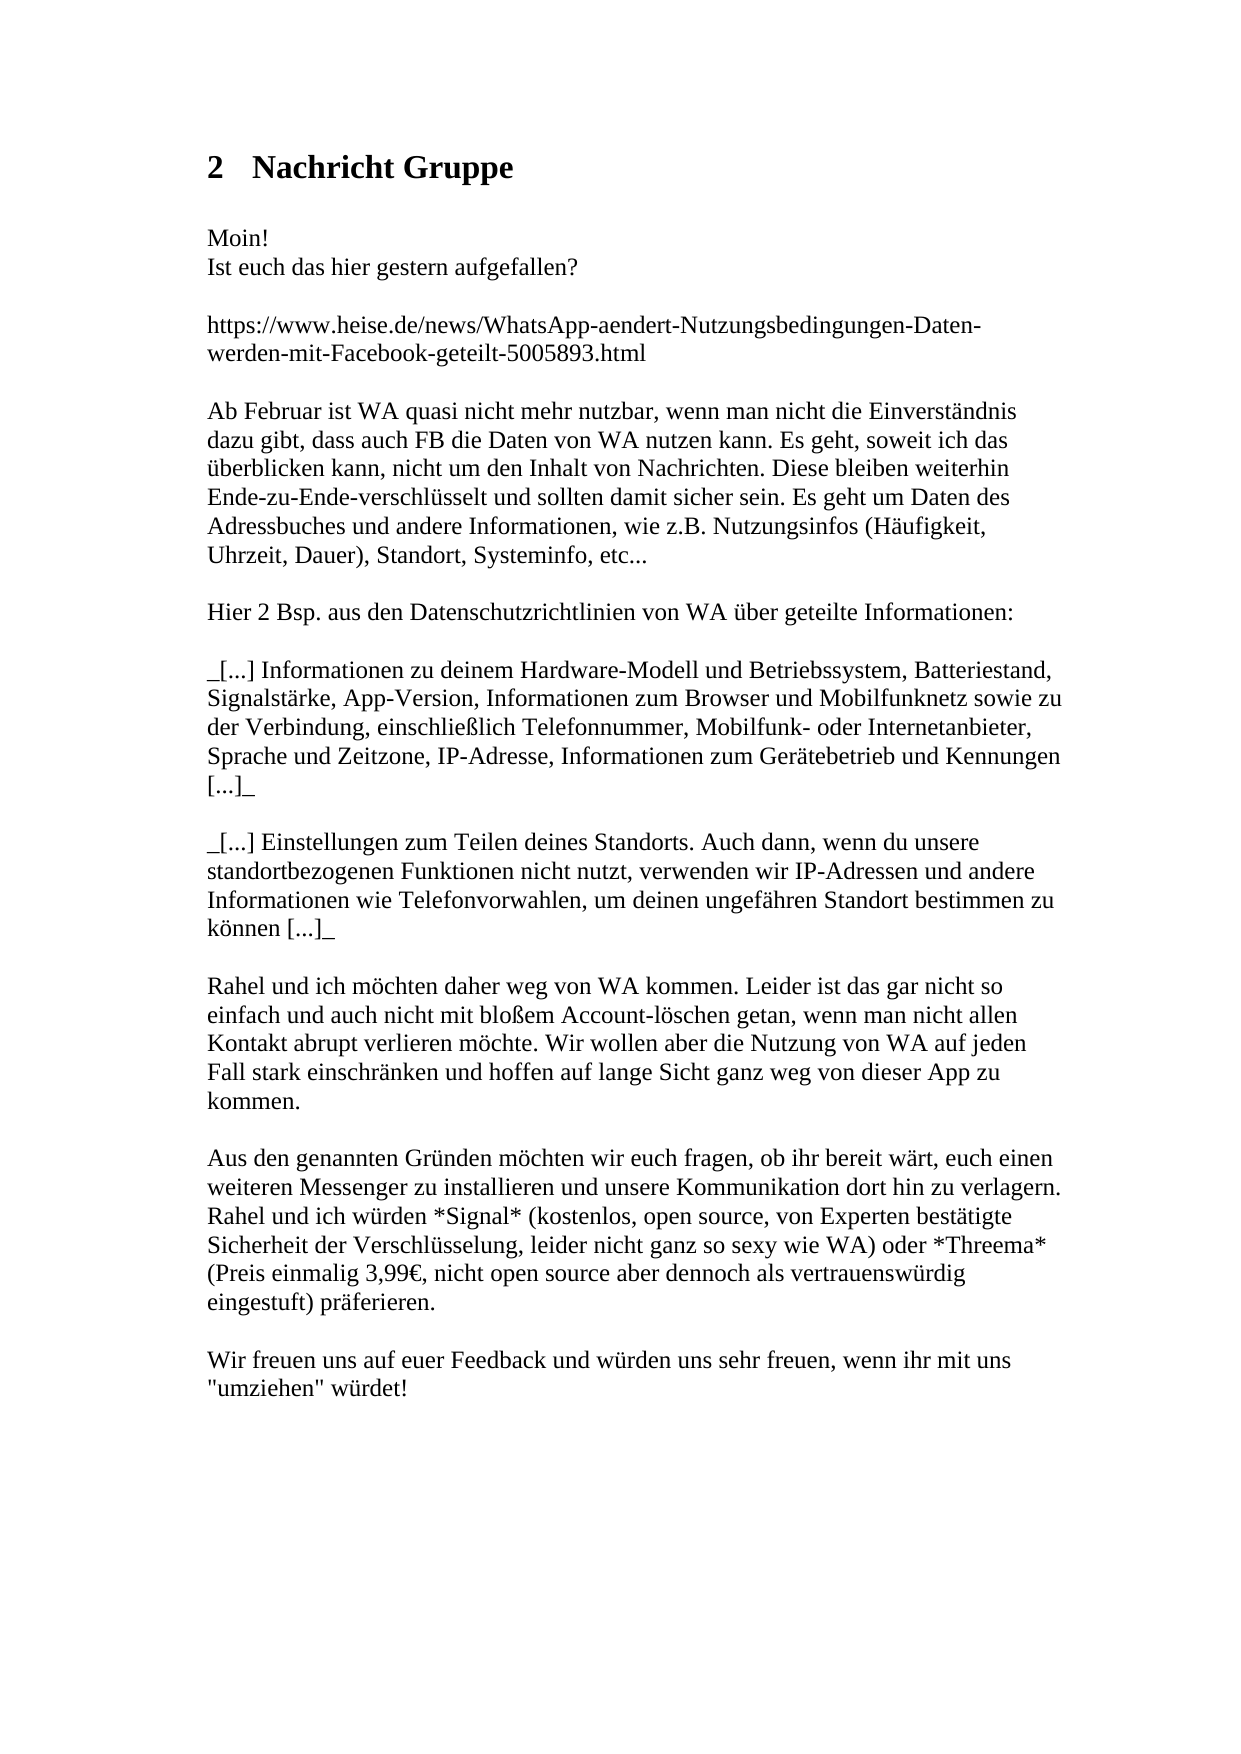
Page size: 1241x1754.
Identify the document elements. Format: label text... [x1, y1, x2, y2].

subtitle Nachricht Gruppe [207, 148, 1063, 186]
text Moin! Ist euch das hier gestern aufgefallen? https://www.heise.de/news/WhatsApp-aendert-Nutzungsbedingungen-Daten-werden-mit-Facebook-geteilt-5005893.html Ab Februar ist WA quasi nicht mehr nutzbar, wenn man nicht die Einverständnis dazu gibt, dass auch FB die Daten von WA nutzen kann. Es geht, soweit ich das überblicken kann, nicht um den Inhalt von Nachrichten. Diese bleiben weiterhin Ende-zu-Ende-verschlüsselt und sollten damit sicher sein. Es geht um Daten des Adressbuches und andere Informationen, wie z.B. Nutzungsinfos (Häufigkeit, Uhrzeit, Dauer), Standort, Systeminfo, etc... Hier 2 Bsp. aus den Datenschutzrichtlinien von WA über geteilte Informationen: _[...] Informationen zu deinem Hardware-Modell und Betriebssystem, Batteriestand, Signalstärke, App-Version, Informationen zum Browser und Mobilfunknetz sowie zu der Verbindung, einschließlich Telefonnummer, Mobilfunk- oder Internetanbieter, Sprache und Zeitzone, IP-Adresse, Informationen zum Gerätebetrieb und Kennungen [...]_ _[...] Einstellungen zum Teilen deines Standorts. Auch dann, wenn du unsere standortbezogenen Funktionen nicht nutzt, verwenden wir IP-Adressen und andere Informationen wie Telefonvorwahlen, um deinen ungefähren Standort bestimmen zu können [...]_ Rahel und ich möchten daher weg von WA kommen. Leider ist das gar nicht so einfach und auch nicht mit bloßem Account-löschen getan, wenn man nicht allen Kontakt abrupt verlieren möchte. Wir wollen aber die Nutzung von WA auf jeden Fall stark einschränken und hoffen auf lange Sicht ganz weg von dieser App zu kommen. Aus den genannten Gründen möchten wir euch fragen, ob ihr bereit wärt, euch einen weiteren Messenger zu installieren und unsere Kommunikation dort hin zu verlagern. Rahel und ich würden *Signal* (kostenlos, open source, von Experten bestätigte Sicherheit der Verschlüsselung, leider nicht ganz so sexy wie WA) oder *Threema* (Preis einmalig 3,99€, nicht open source aber dennoch als vertrauenswürdig eingestuft) präferieren. Wir freuen uns auf euer Feedback und würden uns sehr freuen, wenn ihr mit uns "umziehen" würdet! [207, 223, 1063, 1402]
